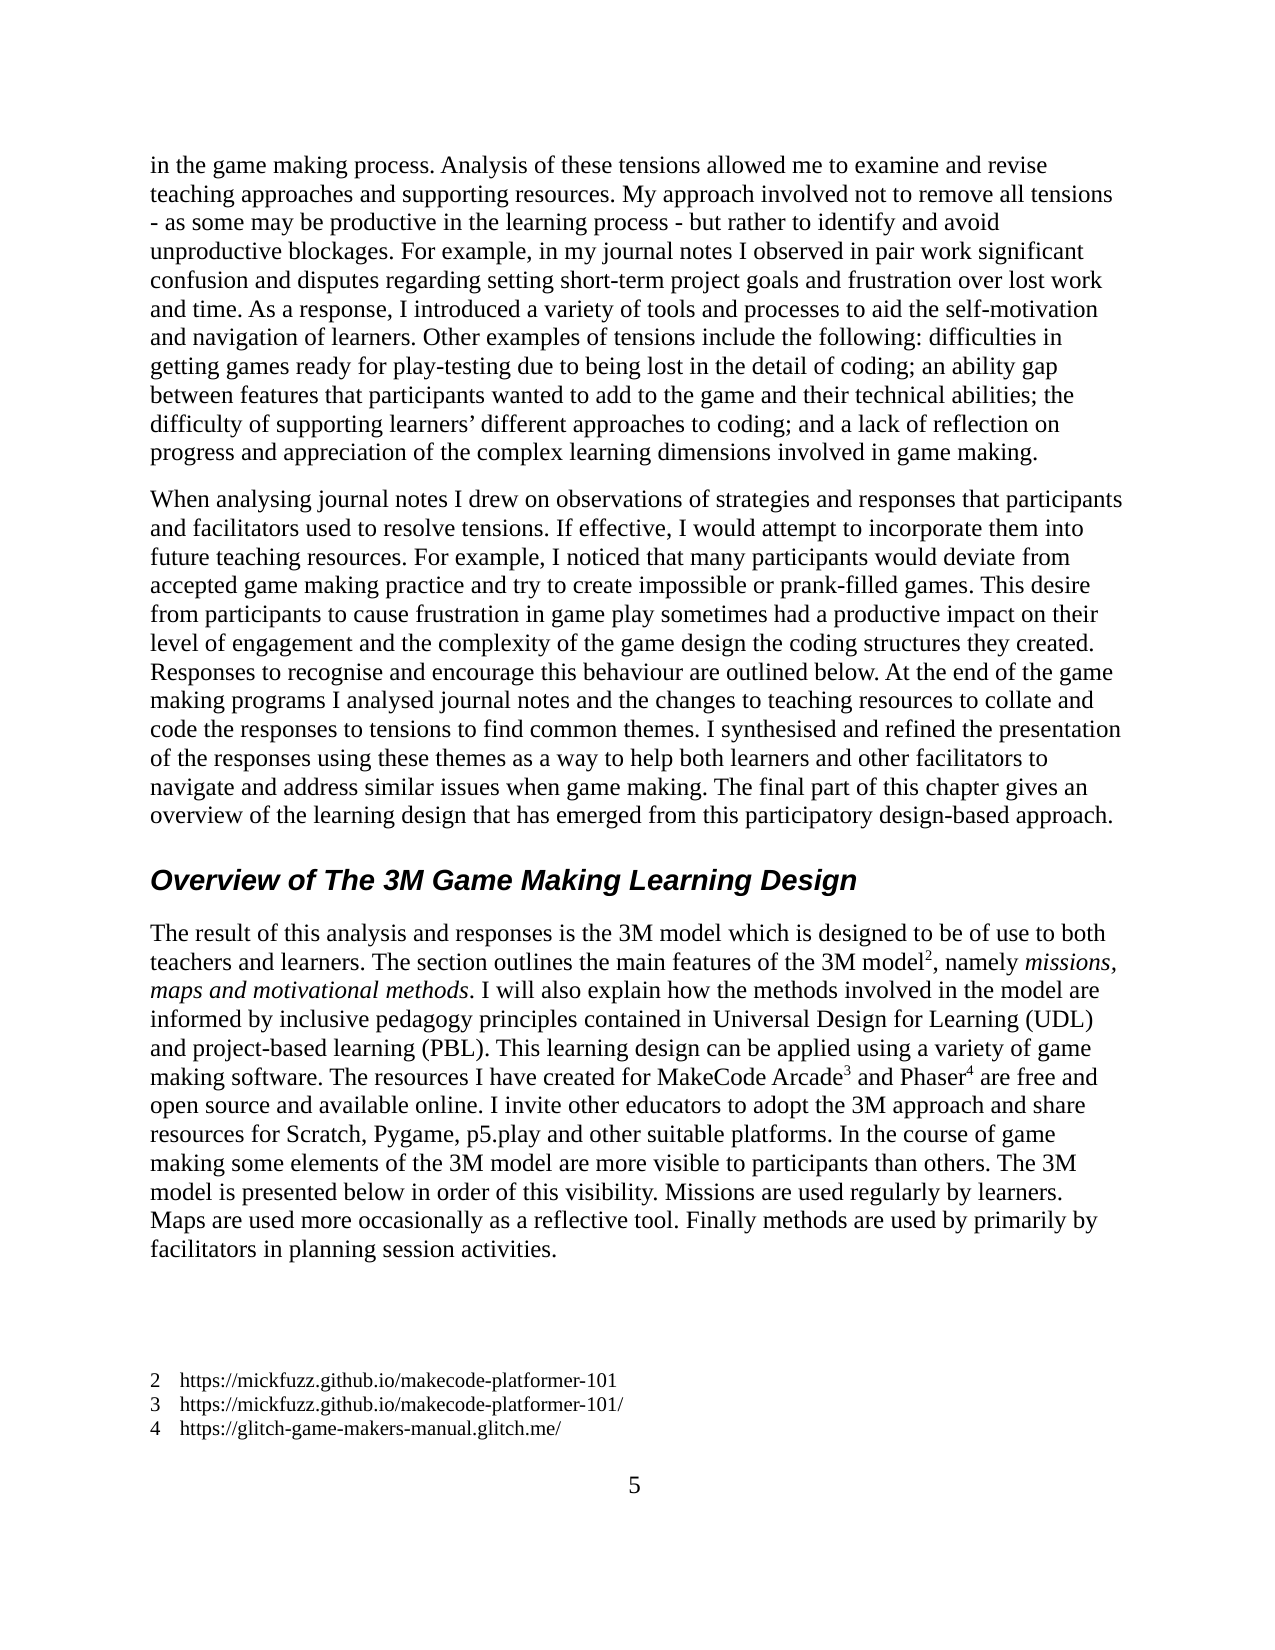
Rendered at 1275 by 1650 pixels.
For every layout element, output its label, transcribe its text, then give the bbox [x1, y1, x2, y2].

text The result of this analysis and responses is the 3M model which is designed to be of use to both teachers and learners. The section outlines the main features of the 3M model, namely missions, maps and motivational methods. I will also explain how the methods involved in the model are informed by inclusive pedagogy principles contained in Universal Design for Learning (UDL) and project-based learning (PBL). This learning design can be applied using a variety of game making software. The resources I have created for MakeCode Arcade and Phaser are free and open source and available online. I invite other educators to adopt the 3M approach and share resources for Scratch, Pygame, p5.play and other suitable platforms. In the course of game making some elements of the 3M model are more visible to participants than others. The 3M model is presented below in order of this visibility. Missions are used regularly by learners. Maps are used more occasionally as a reflective tool. Finally methods are used by primarily by facilitators in planning session activities. [150, 918, 1125, 1263]
text When analysing journal notes I drew on observations of strategies and responses that participants and facilitators used to resolve tensions. If effective, I would attempt to incorporate them into future teaching resources. For example, I noticed that many participants would deviate from accepted game making practice and try to create impossible or prank-filled games. This desire from participants to cause frustration in game play sometimes had a productive impact on their level of engagement and the complexity of the game design the coding structures they created. Responses to recognise and encourage this behaviour are outlined below. At the end of the game making programs I analysed journal notes and the changes to teaching resources to collate and code the responses to tensions to find common themes. I synthesised and refined the presentation of the responses using these themes as a way to help both learners and other facilitators to navigate and address similar issues when game making. The final part of this chapter gives an overview of the learning design that has emerged from this participatory design-based approach. [150, 484, 1125, 829]
text in the game making process. Analysis of these tensions allowed me to examine and revise teaching approaches and supporting resources. My approach involved not to remove all tensions - as some may be productive in the learning process - but rather to identify and avoid unproductive blockages. For example, in my journal notes I observed in pair work significant confusion and disputes regarding setting short-term project goals and frustration over lost work and time. As a response, I introduced a variety of tools and processes to aid the self-motivation and navigation of learners. Other examples of tensions include the following: difficulties in getting games ready for play-testing due to being lost in the detail of coding; an ability gap between features that participants wanted to add to the game and their technical abilities; the difficulty of supporting learners’ different approaches to coding; and a lack of reflection on progress and appreciation of the complex learning dimensions involved in game making. [150, 150, 1125, 466]
text https://mickfuzz.github.io/makecode-platformer-101 [150, 1368, 1125, 1392]
text https://mickfuzz.github.io/makecode-platformer-101/ [150, 1392, 1125, 1416]
text https://glitch-game-makers-manual.glitch.me/ [150, 1416, 1125, 1440]
subtitle Overview of The 3M Game Making Learning Design [150, 863, 1125, 897]
